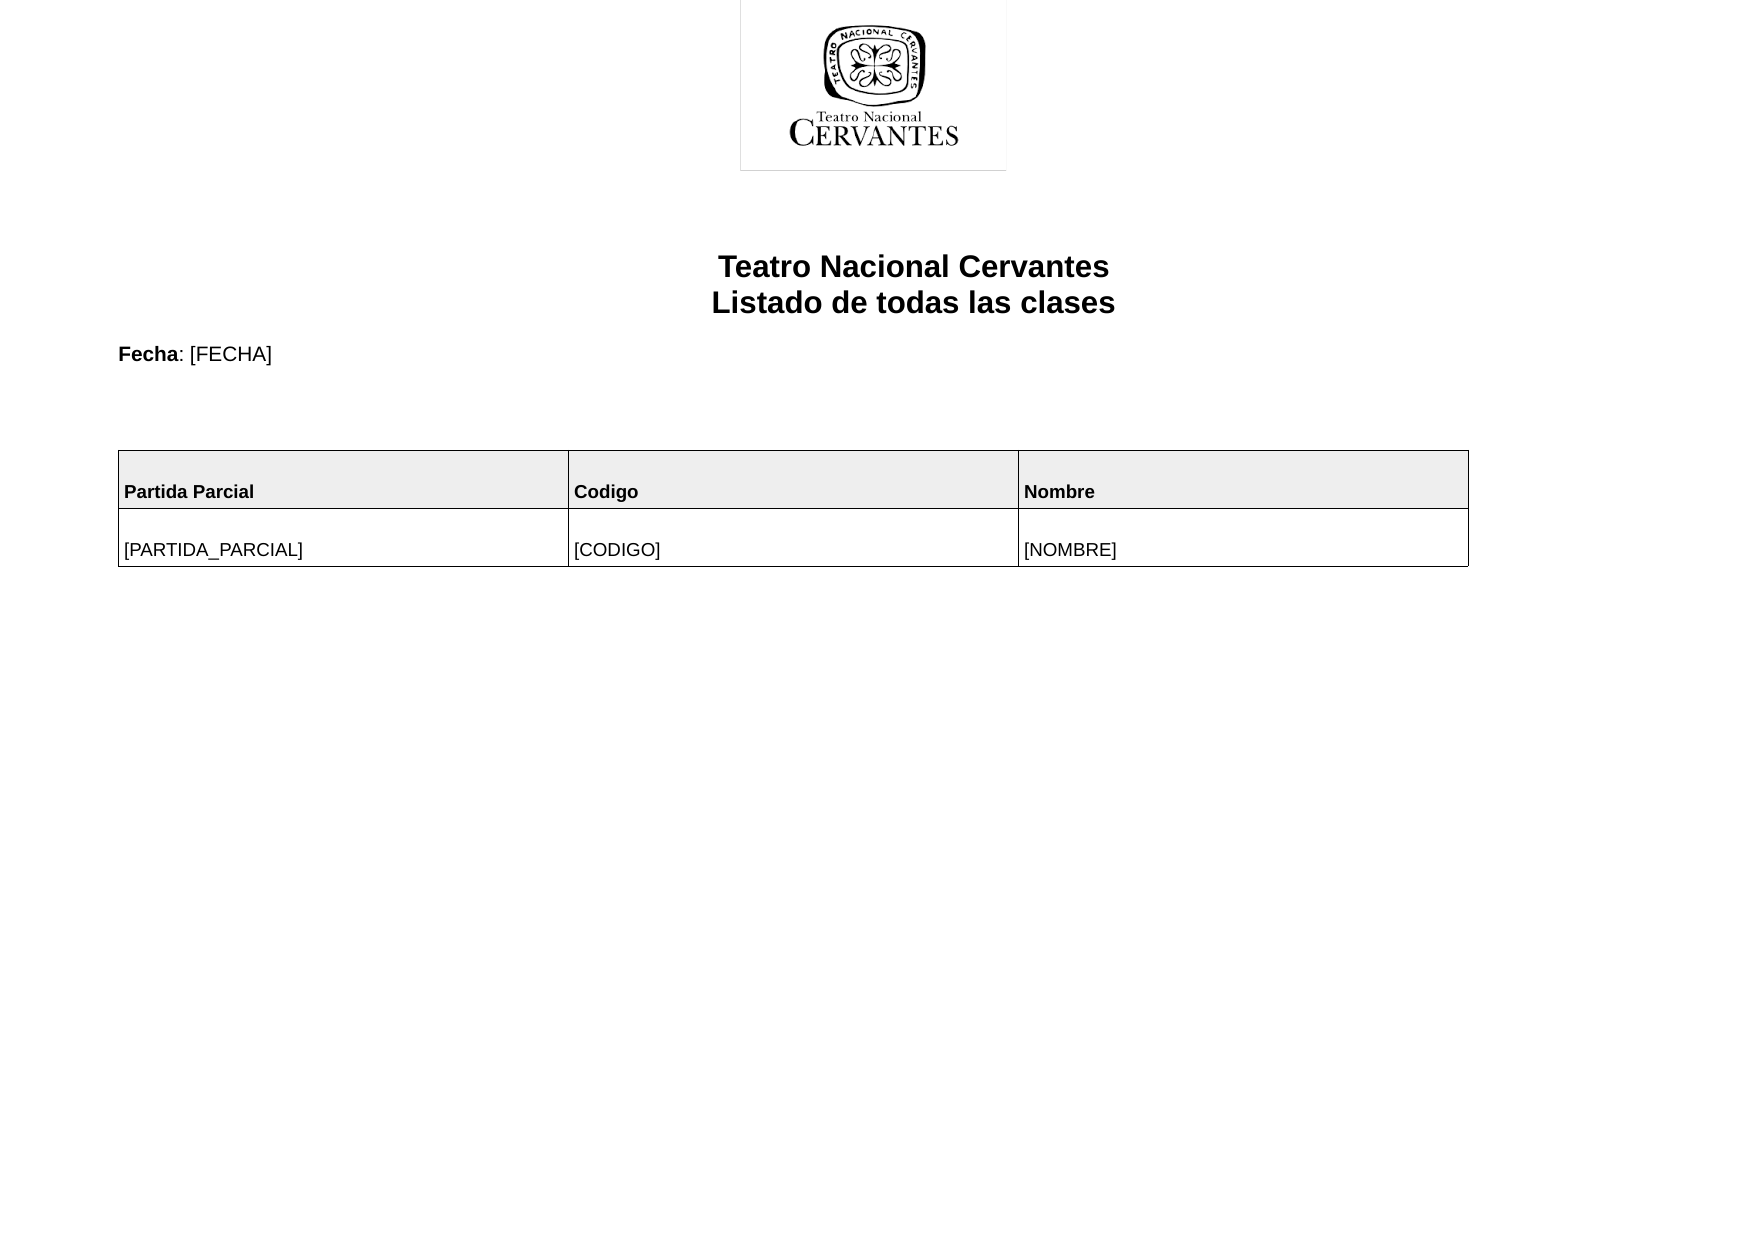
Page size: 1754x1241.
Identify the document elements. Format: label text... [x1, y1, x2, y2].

table_cell [CODIGO] [569, 509, 1018, 566]
table_header Nombre [1019, 451, 1468, 508]
picture [740, 0, 1007, 171]
text Teatro Nacional Cervantes [118, 248, 1635, 284]
table_cell [PARTIDA_PARCIAL] [119, 509, 568, 566]
table_header Partida Parcial [119, 451, 568, 508]
table_header Codigo [569, 451, 1018, 508]
text Listado de todas las clases [118, 284, 1635, 320]
text Fecha: [FECHA] [118, 342, 1635, 366]
table_cell [NOMBRE] [1019, 509, 1468, 566]
